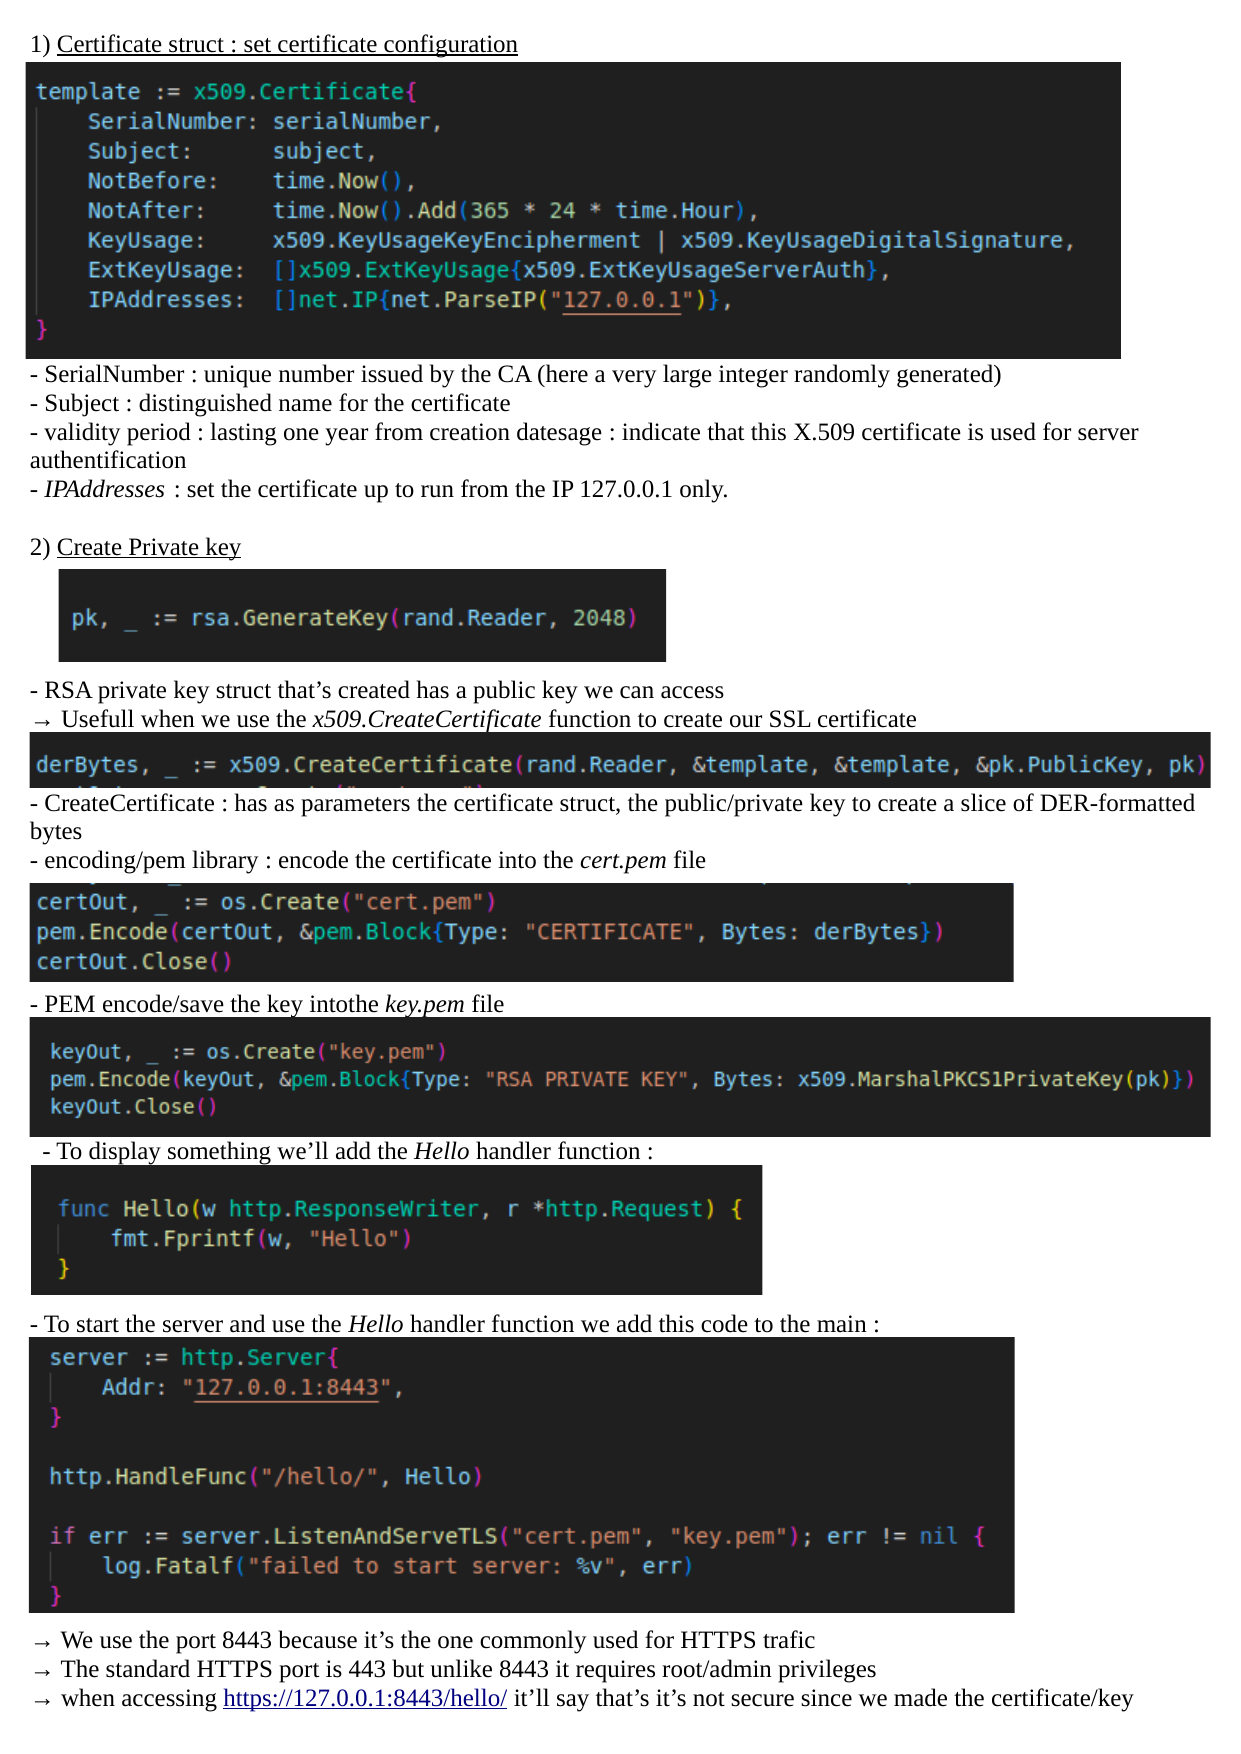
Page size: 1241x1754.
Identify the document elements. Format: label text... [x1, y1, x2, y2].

text → The standard HTTPS port is 443 but unlike 8443 it requires root/admin privileges [29, 1654, 1211, 1683]
text - CreateCertificate : has as parameters the certificate struct, the public/private key to create a slice of DER-formatted bytes [29, 788, 1211, 845]
text - SerialNumber : unique number issued by the CA (here a very large integer randomly generated) [29, 58, 1211, 388]
text - Subject : distinguished name for the certificate [29, 388, 1211, 417]
picture [29, 883, 1014, 982]
picture [31, 1165, 763, 1295]
text 1) Certificate struct : set certificate configuration [29, 29, 1211, 58]
text → when accessing https://127.0.0.1:8443/hello/ it’ll say that’s it’s not secure since we made the certificate/key [29, 1683, 1211, 1711]
text 2) Create Private key [29, 532, 1211, 560]
text - validity period : lasting one year from creation datesage : indicate that this X.509 certificate is used for server authentification [29, 417, 1211, 474]
text → We use the port 8443 because it’s the one commonly used for HTTPS trafic [29, 1625, 1211, 1654]
text - IPAddresses : set the certificate up to run from the IP 127.0.0.1 only. [29, 474, 1211, 503]
picture [29, 732, 1211, 788]
text → Usefull when we use the x509.CreateCertificate function to create our SSL certificate [29, 704, 1211, 732]
text - To display something we’ll add the Hello handler function : [29, 1137, 1211, 1165]
text - To start the server and use the Hello handler function we add this code to the main : [29, 1309, 1211, 1338]
picture [58, 569, 667, 662]
text - PEM encode/save the key intothe key.pem file [29, 989, 1211, 1017]
text - encoding/pem library : encode the certificate into the cert.pem file [29, 845, 1211, 874]
picture [25, 62, 1121, 359]
text - RSA private key struct that’s created has a public key we can access [29, 675, 1211, 704]
picture [29, 1017, 1211, 1137]
picture [28, 1337, 1015, 1613]
